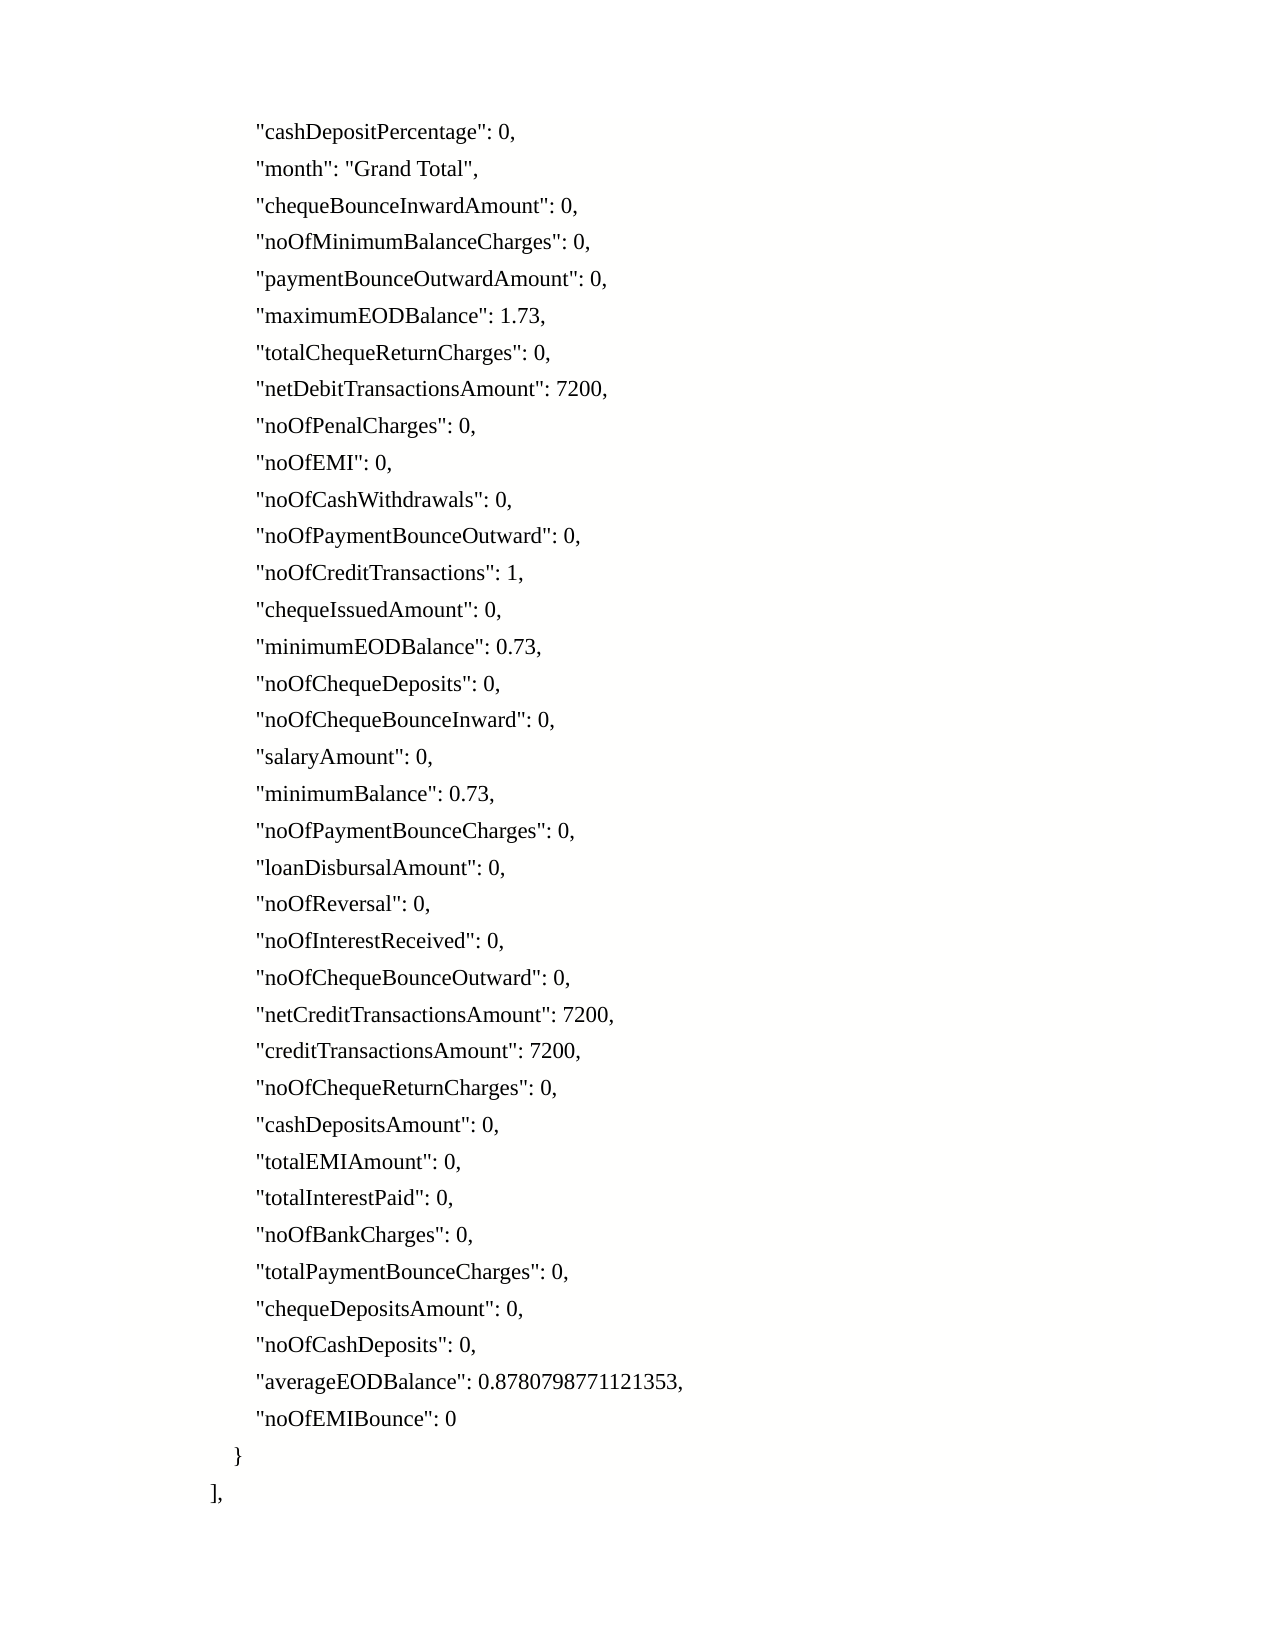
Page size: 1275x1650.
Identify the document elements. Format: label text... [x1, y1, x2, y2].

text "minimumEODBalance": 0.73, [118, 633, 1157, 659]
text "totalChequeReturnCharges": 0, [118, 339, 1157, 365]
text "noOfChequeReturnCharges": 0, [118, 1074, 1157, 1101]
text ], [118, 1479, 1157, 1505]
text "cashDepositPercentage": 0, [118, 118, 1157, 144]
text "noOfEMI": 0, [118, 449, 1157, 475]
text "totalEMIAmount": 0, [118, 1148, 1157, 1174]
text "noOfChequeBounceOutward": 0, [118, 964, 1157, 990]
text "netDebitTransactionsAmount": 7200, [118, 376, 1157, 402]
text } [118, 1442, 1157, 1468]
text "averageEODBalance": 0.8780798771121353, [118, 1368, 1157, 1395]
text "netCreditTransactionsAmount": 7200, [118, 1001, 1157, 1027]
text "noOfMinimumBalanceCharges": 0, [118, 228, 1157, 255]
text "chequeIssuedAmount": 0, [118, 596, 1157, 622]
text "noOfCreditTransactions": 1, [118, 559, 1157, 586]
text "minimumBalance": 0.73, [118, 780, 1157, 806]
text "noOfPaymentBounceOutward": 0, [118, 523, 1157, 549]
text "noOfCashWithdrawals": 0, [118, 486, 1157, 512]
text "creditTransactionsAmount": 7200, [118, 1037, 1157, 1064]
text "month": "Grand Total", [118, 155, 1157, 181]
text "paymentBounceOutwardAmount": 0, [118, 265, 1157, 292]
text "maximumEODBalance": 1.73, [118, 302, 1157, 328]
text "noOfChequeDeposits": 0, [118, 670, 1157, 696]
text "noOfReversal": 0, [118, 890, 1157, 917]
text "salaryAmount": 0, [118, 743, 1157, 769]
text "noOfBankCharges": 0, [118, 1221, 1157, 1248]
text "noOfPaymentBounceCharges": 0, [118, 817, 1157, 843]
text "totalInterestPaid": 0, [118, 1184, 1157, 1211]
text "chequeBounceInwardAmount": 0, [118, 192, 1157, 218]
text "noOfEMIBounce": 0 [118, 1405, 1157, 1431]
text "noOfCashDeposits": 0, [118, 1332, 1157, 1358]
text "loanDisbursalAmount": 0, [118, 853, 1157, 880]
text "cashDepositsAmount": 0, [118, 1111, 1157, 1137]
text "chequeDepositsAmount": 0, [118, 1295, 1157, 1321]
text "noOfInterestReceived": 0, [118, 927, 1157, 953]
text "totalPaymentBounceCharges": 0, [118, 1258, 1157, 1284]
text "noOfChequeBounceInward": 0, [118, 706, 1157, 733]
text "noOfPenalCharges": 0, [118, 412, 1157, 439]
